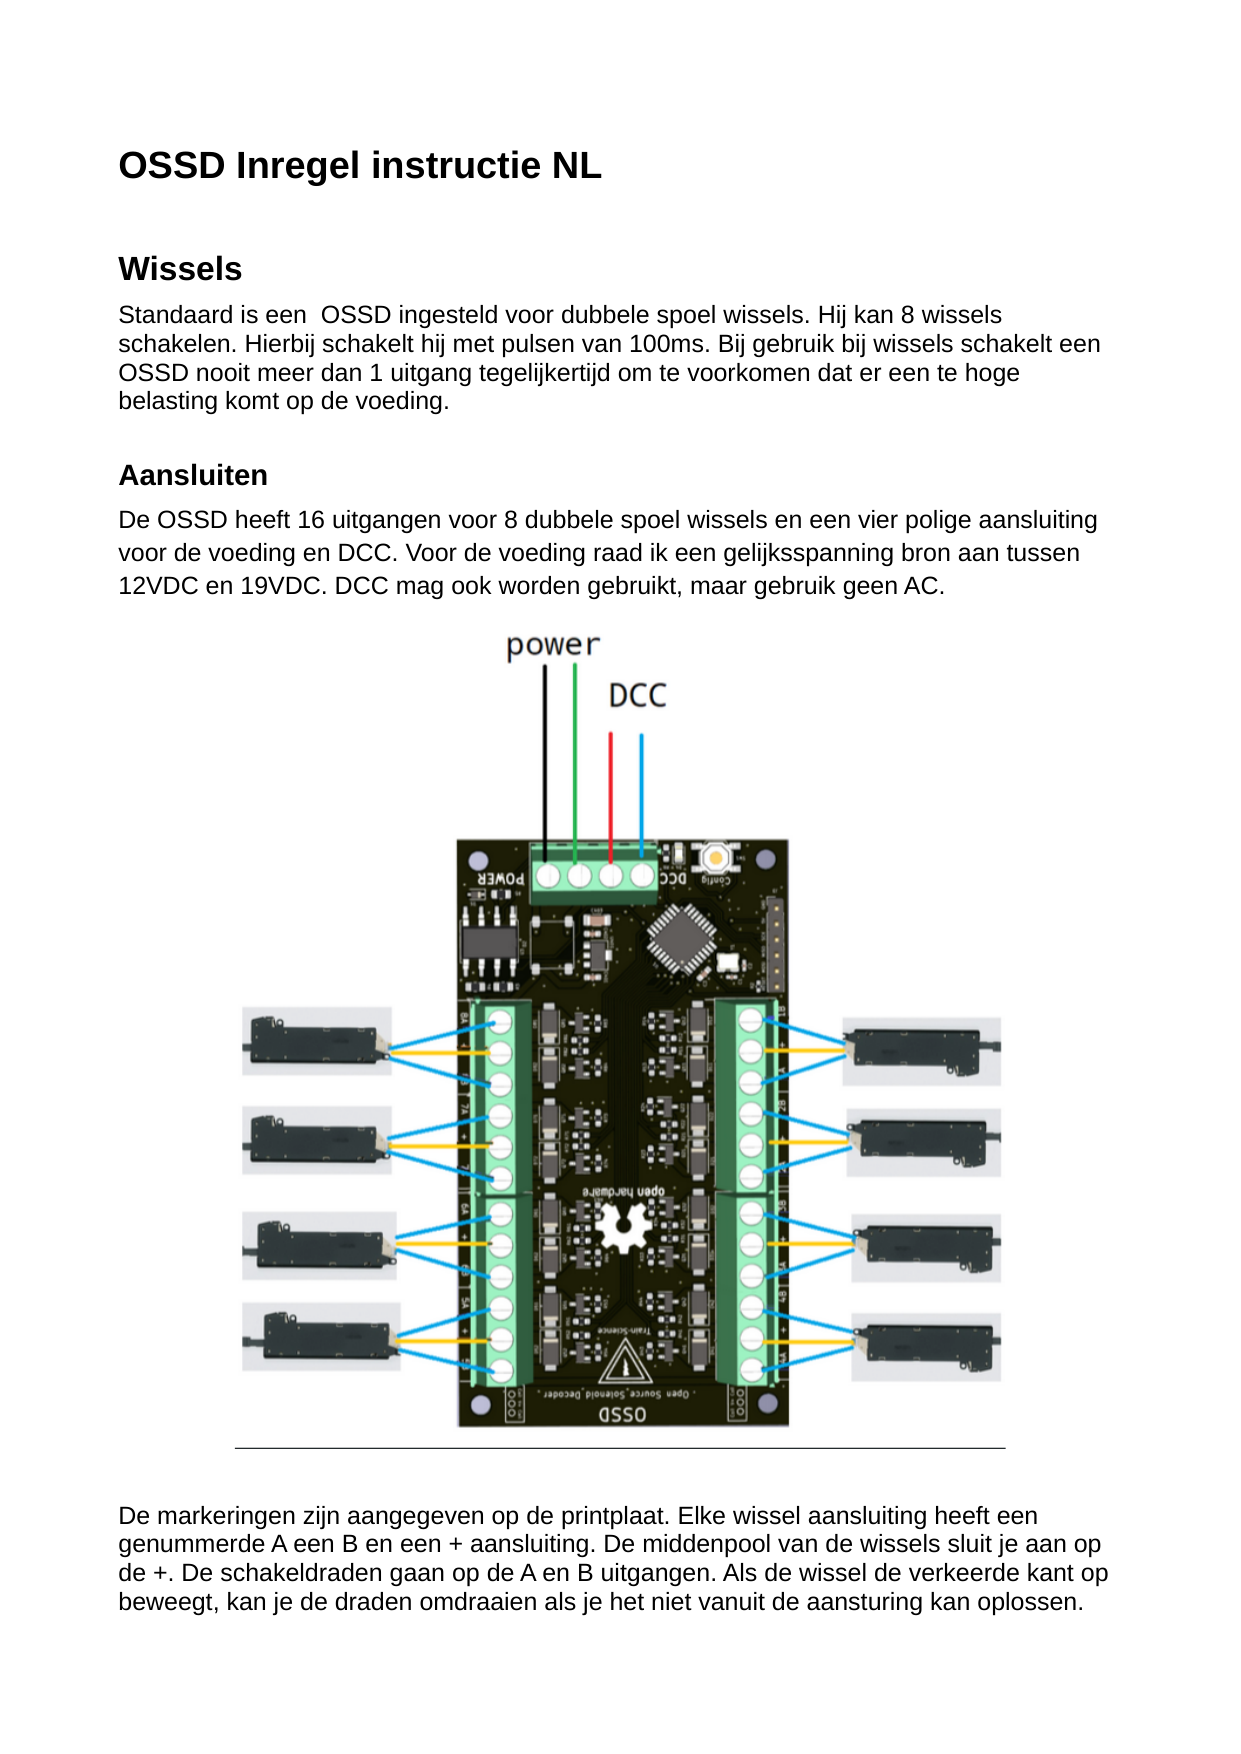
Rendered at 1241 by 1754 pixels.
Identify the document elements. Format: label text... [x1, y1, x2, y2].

text De markeringen zijn aangegeven op de printplaat. Elke wissel aansluiting heeft een genummerde A een B en een + aansluiting. De middenpool van de wissels sluit je aan op de +. De schakeldraden gaan op de A en B uitgangen. Als de wissel de verkeerde kant op beweegt, kan je de draden omdraaien als je het niet vanuit de aansturing kan oplossen. [118, 1501, 1122, 1616]
text De OSSD heeft 16 uitgangen voor 8 dubbele spoel wissels en een vier polige aansluiting voor de voeding en DCC. Voor de voeding raad ik een gelijksspanning bron aan tussen 12VDC en 19VDC. DCC mag ook worden gebruikt, maar gebruik geen AC. [118, 504, 1122, 599]
subtitle Aansluiten [118, 458, 1122, 492]
text Standaard is een OSSD ingesteld voor dubbele spoel wissels. Hij kan 8 wissels schakelen. Hierbij schakelt hij met pulsen van 100ms. Bij gebruik bij wissels schakelt een OSSD nooit meer dan 1 uitgang tegelijkertijd om te voorkomen dat er een te hoge belasting komt op de voeding. [118, 300, 1122, 415]
picture [234, 618, 1006, 1449]
subtitle Wissels [118, 249, 1122, 287]
subtitle OSSD Inregel instructie NL [118, 143, 1122, 187]
